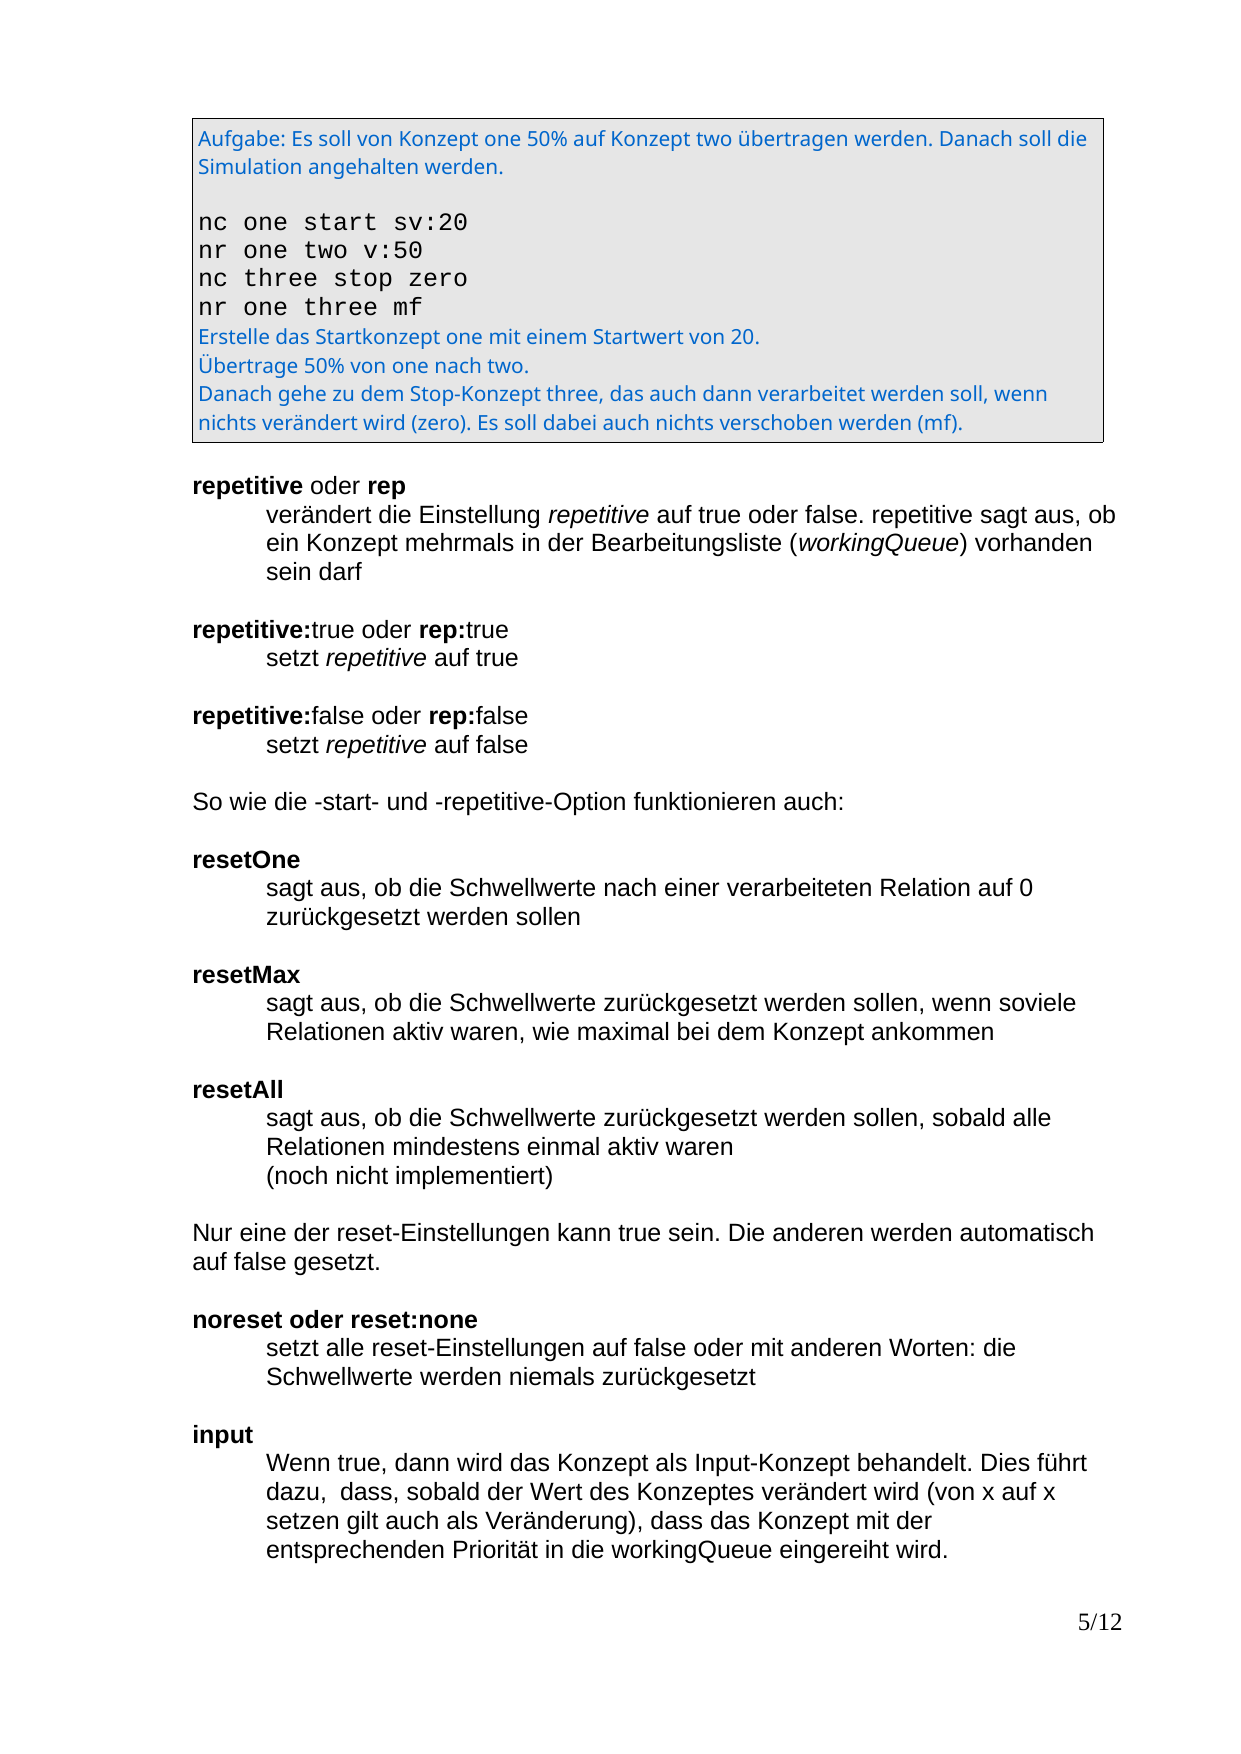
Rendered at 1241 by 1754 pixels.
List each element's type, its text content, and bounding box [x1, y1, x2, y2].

text resetAll [192, 1074, 1122, 1103]
text input [192, 1419, 1122, 1448]
text sagt aus, ob die Schwellwerte zurückgesetzt werden sollen, sobald alle Relationen mindestens einmal aktiv waren [192, 1103, 1122, 1161]
text Wenn true, dann wird das Konzept als Input-Konzept behandelt. Dies führt dazu, dass, sobald der Wert des Konzeptes verändert wird (von x auf x setzen gilt auch als Veränderung), dass das Konzept mit der entsprechenden Priorität in die workingQueue eingereiht wird. [192, 1448, 1122, 1563]
text setzt alle reset-Einstellungen auf false oder mit anderen Worten: die Schwellwerte werden niemals zurückgesetzt [192, 1333, 1122, 1391]
text So wie die -start- und -repetitive-Option funktionieren auch: [192, 787, 1122, 816]
text setzt repetitive auf false [192, 729, 1122, 758]
text sagt aus, ob die Schwellwerte nach einer verarbeiteten Relation auf 0 zurückgesetzt werden sollen [192, 873, 1122, 931]
text setzt repetitive auf true [192, 643, 1122, 672]
text sagt aus, ob die Schwellwerte zurückgesetzt werden sollen, wenn soviele Relationen aktiv waren, wie maximal bei dem Konzept ankommen [192, 988, 1122, 1046]
text repetitive:true oder rep:true [192, 614, 1122, 643]
text Nur eine der reset-Einstellungen kann true sein. Die anderen werden automatisch auf false gesetzt. [192, 1218, 1122, 1276]
text resetMax [192, 959, 1122, 988]
text repetitive oder rep [192, 471, 1122, 499]
text verändert die Einstellung repetitive auf true oder false. repetitive sagt aus, ob ein Konzept mehrmals in der Bearbeitungsliste (workingQueue) vorhanden sein darf [192, 499, 1122, 586]
text (noch nicht implementiert) [192, 1161, 1122, 1189]
table_header Aufgabe: Es soll von Konzept one 50% auf Konzept two übertragen werden. Danach soll die Simulation angehalten werden. nc one start sv:20 nr one two v:50 nc three stop zero nr one three mf Erstelle das Startkonzept one mit einem Startwert von 20. Übertrage 50% von one nach two. Danach gehe zu dem Stop-Konzept three, das auch dann verarbeitet werden soll, wenn nichts verändert wird (zero). Es soll dabei auch nichts verschoben werden (mf). [193, 119, 1103, 442]
text repetitive:false oder rep:false [192, 701, 1122, 729]
text noreset oder reset:none [192, 1304, 1122, 1333]
text resetOne [192, 844, 1122, 873]
